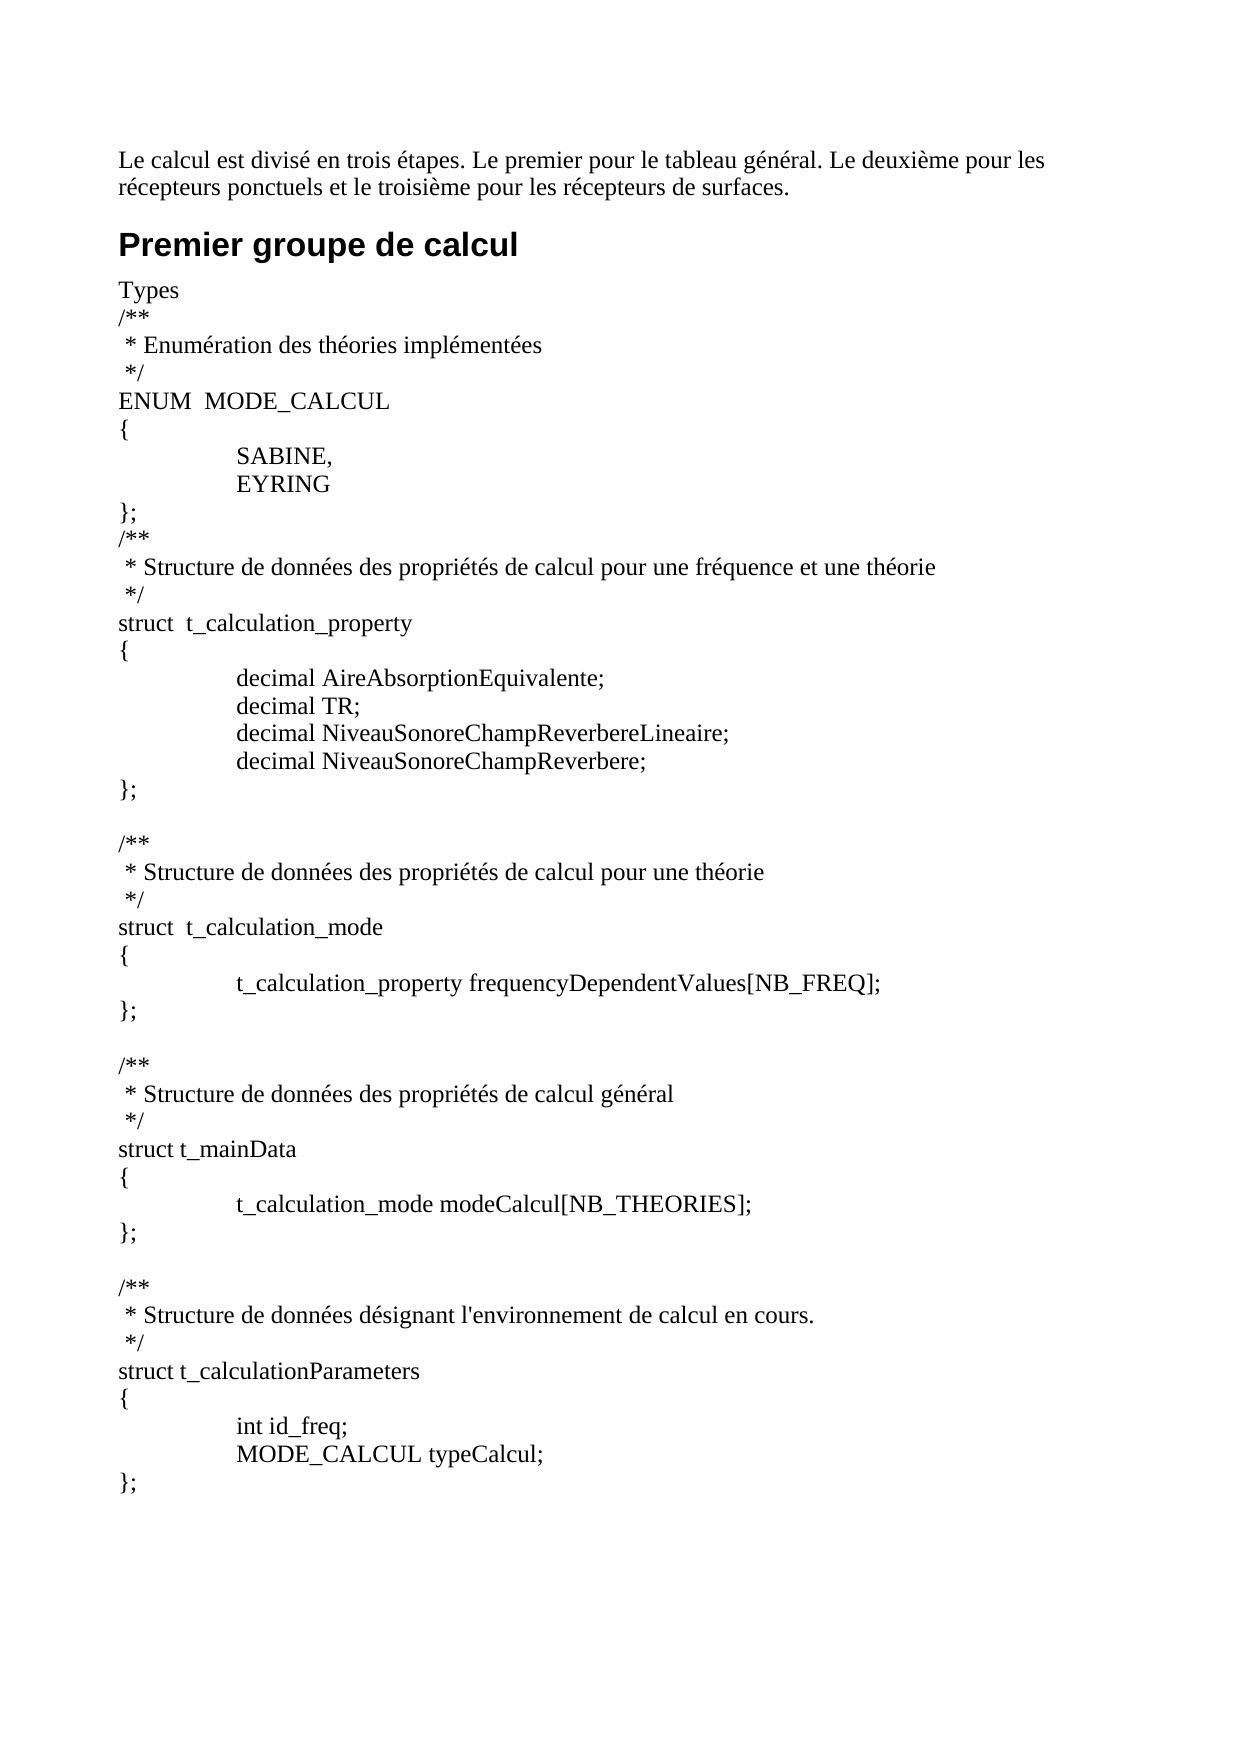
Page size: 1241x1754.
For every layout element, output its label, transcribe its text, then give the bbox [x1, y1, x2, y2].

text { [118, 415, 1122, 442]
text /** [118, 304, 1122, 332]
text */ [118, 886, 1122, 913]
text }; [118, 498, 1122, 526]
text */ [118, 581, 1122, 609]
text }; [118, 775, 1122, 803]
text decimal AireAbsorptionEquivalente; [118, 664, 1122, 692]
text Le calcul est divisé en trois étapes. Le premier pour le tableau général. Le deuxième pour les récepteurs ponctuels et le troisième pour les récepteurs de surfaces. [118, 146, 1122, 201]
text { [118, 1163, 1122, 1191]
text MODE_CALCUL typeCalcul; [118, 1440, 1122, 1468]
text { [118, 636, 1122, 664]
text /** [118, 1052, 1122, 1080]
text }; [118, 1218, 1122, 1246]
text * Structure de données des propriétés de calcul général [118, 1080, 1122, 1107]
subtitle Premier groupe de calcul [118, 226, 1122, 264]
text t_calculation_mode modeCalcul[NB_THEORIES]; [118, 1191, 1122, 1218]
text struct t_calculationParameters [118, 1357, 1122, 1384]
text * Structure de données des propriétés de calcul pour une théorie [118, 858, 1122, 886]
text */ [118, 1107, 1122, 1135]
text struct t_mainData [118, 1135, 1122, 1163]
text * Enumération des théories implémentées [118, 332, 1122, 359]
text { [118, 1384, 1122, 1412]
text */ [118, 1329, 1122, 1357]
text { [118, 941, 1122, 969]
text struct t_calculation_mode [118, 913, 1122, 941]
text Types [118, 276, 1122, 304]
text }; [118, 997, 1122, 1024]
text ENUM MODE_CALCUL [118, 387, 1122, 415]
text * Structure de données des propriétés de calcul pour une fréquence et une théorie [118, 553, 1122, 581]
text struct t_calculation_property [118, 609, 1122, 636]
text * Structure de données désignant l'environnement de calcul en cours. [118, 1301, 1122, 1329]
text decimal TR; [118, 692, 1122, 719]
text /** [118, 1274, 1122, 1301]
text */ [118, 359, 1122, 387]
text /** [118, 526, 1122, 553]
text EYRING [118, 470, 1122, 498]
text int id_freq; [118, 1412, 1122, 1440]
text }; [118, 1468, 1122, 1495]
text /** [118, 830, 1122, 858]
text SABINE, [118, 442, 1122, 470]
text t_calculation_property frequencyDependentValues[NB_FREQ]; [118, 969, 1122, 997]
text decimal NiveauSonoreChampReverbere; [118, 747, 1122, 775]
text decimal NiveauSonoreChampReverbereLineaire; [118, 719, 1122, 747]
